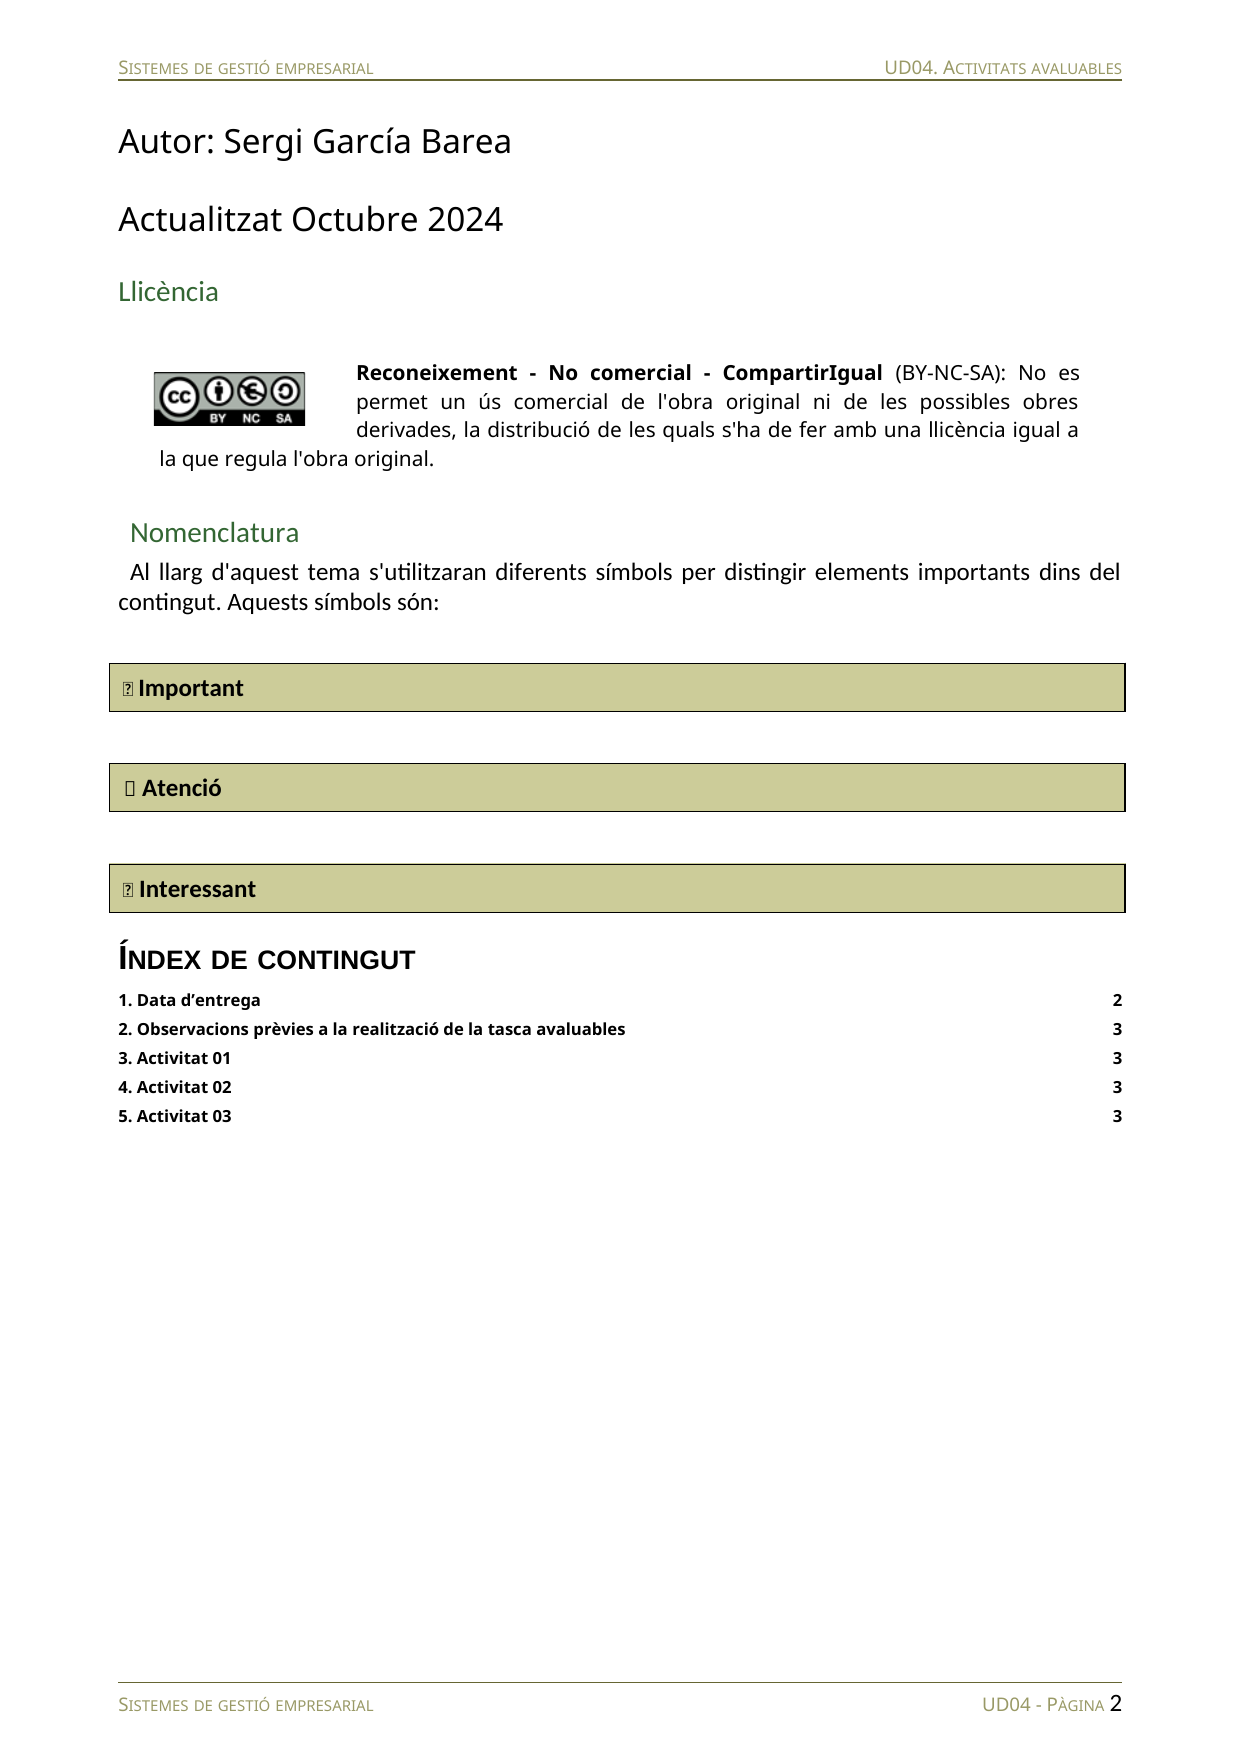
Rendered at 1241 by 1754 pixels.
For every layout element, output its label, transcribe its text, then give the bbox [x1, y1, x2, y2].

text 2. Observacions prèvies a la realització de la tasca avaluables 3 [118, 1018, 1122, 1040]
text Actualitzat Octubre 2024 [118, 196, 1122, 241]
text 💬 Interessant [110, 865, 1124, 912]
text ❕ Atenció [110, 764, 1124, 811]
text 3. Activitat 01 3 [118, 1047, 1122, 1069]
text Índex de contingut [118, 938, 1122, 976]
text Reconeixement - No comercial - CompartirIgual (BY-NC-SA): No es permet un ús comercial de l'obra original ni de les possibles obres derivades, la distribució de les quals s'ha de fer amb una llicència igual a la que regula l'obra original. [159, 358, 1080, 472]
text Al llarg d'aquest tema s'utilitzaran diferents símbols per distingir elements importants dins del contingut. Aquests símbols són: [118, 556, 1122, 617]
text 1. Data d’entrega 2 [118, 989, 1122, 1011]
text Nomenclatura [118, 514, 1122, 549]
text Autor: Sergi García Barea [118, 118, 1122, 163]
text 5. Activitat 03 3 [118, 1104, 1122, 1127]
picture [153, 372, 306, 426]
text Llicència [118, 273, 1122, 309]
text 📖 Important [110, 664, 1124, 711]
text 4. Activitat 02 3 [118, 1076, 1122, 1098]
